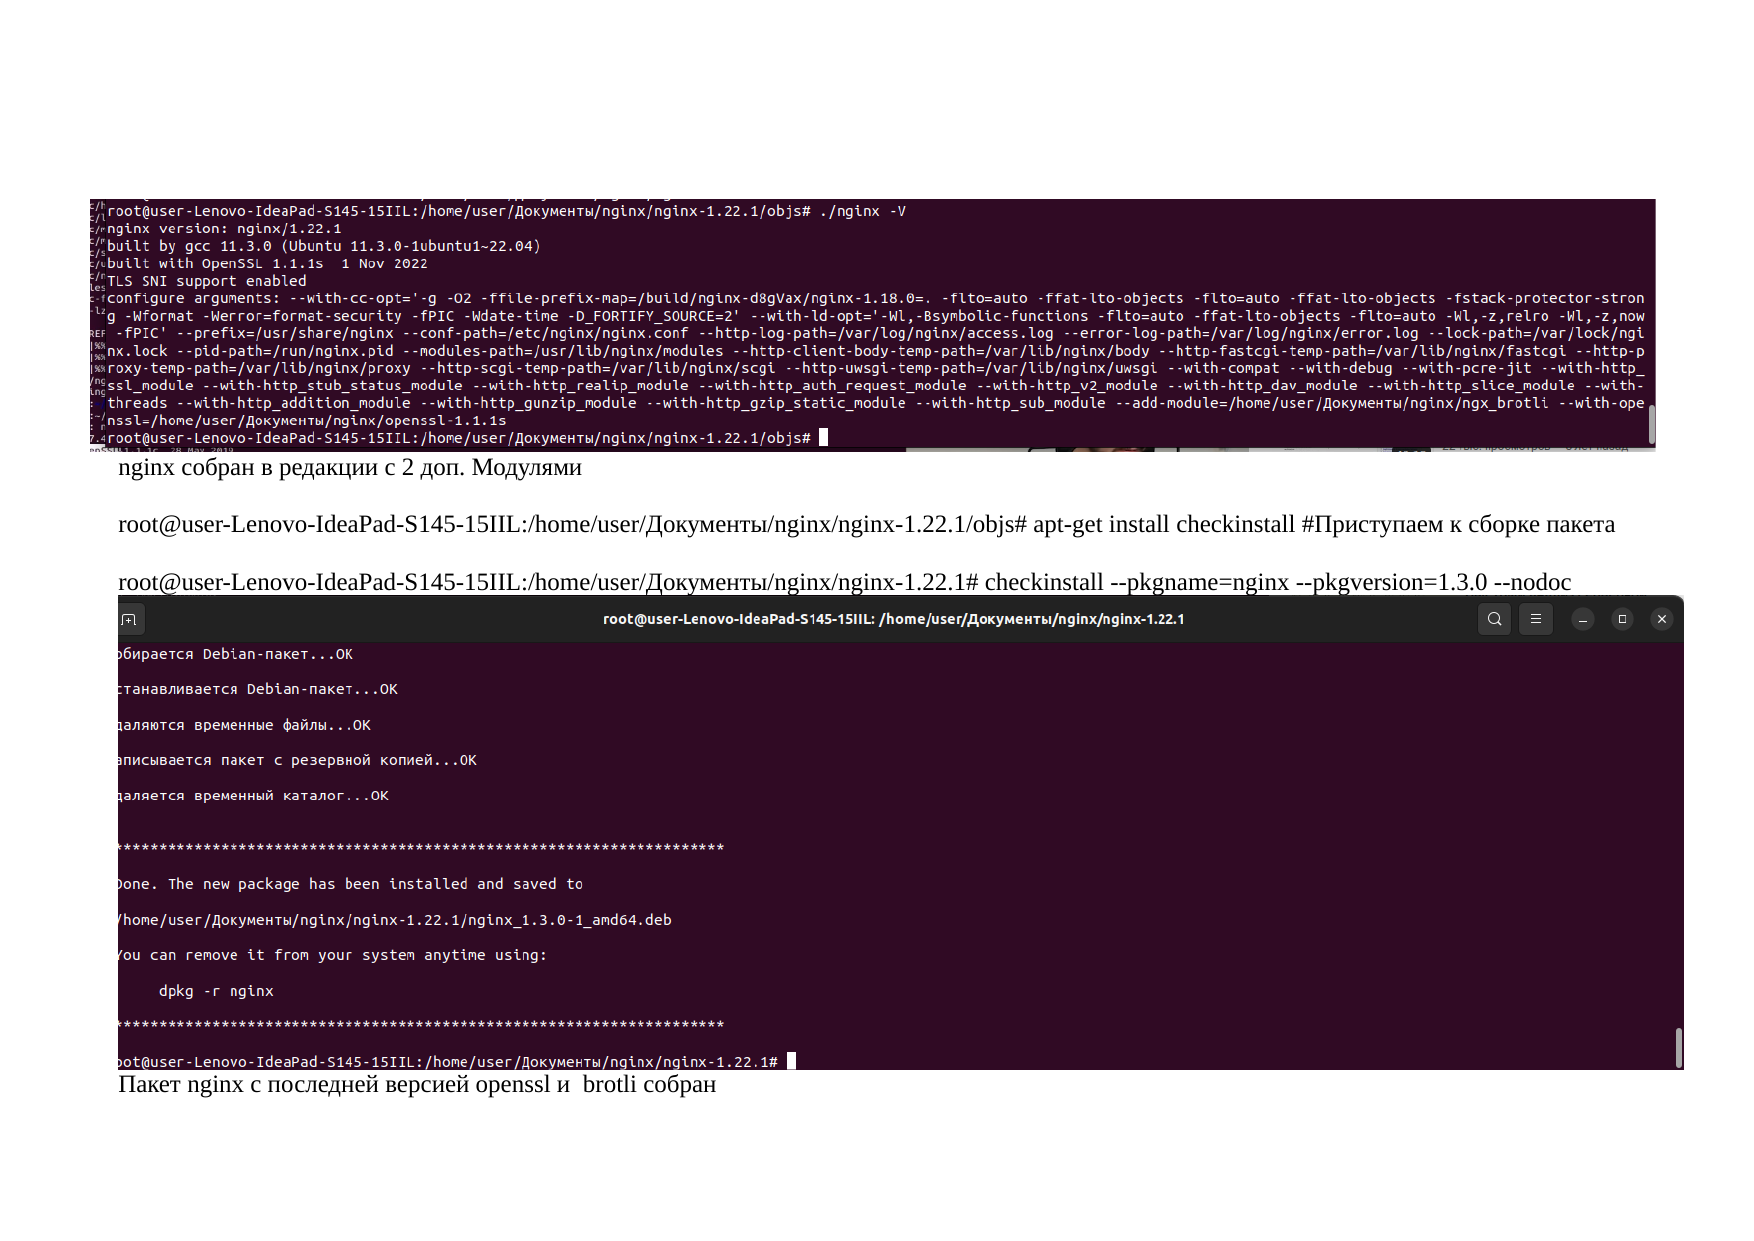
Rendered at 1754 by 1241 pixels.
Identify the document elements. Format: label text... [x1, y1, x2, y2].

text nginx собран в редакции с 2 доп. Модулями [118, 199, 1684, 481]
text root@user-Lenovo-IdeaPad-S145-15IIL:/home/user/Документы/nginx/nginx-1.22.1# checkinstall --pkgname=nginx --pkgversion=1.3.0 --nodoc [118, 567, 1684, 595]
picture [90, 199, 1656, 452]
picture [118, 595, 1684, 1070]
text root@user-Lenovo-IdeaPad-S145-15IIL:/home/user/Документы/nginx/nginx-1.22.1/objs# apt-get install checkinstall #Приступаем к сборке пакета [118, 509, 1684, 538]
text Пакет nginx с последней версией openssl и brotli собран [118, 1070, 1684, 1098]
